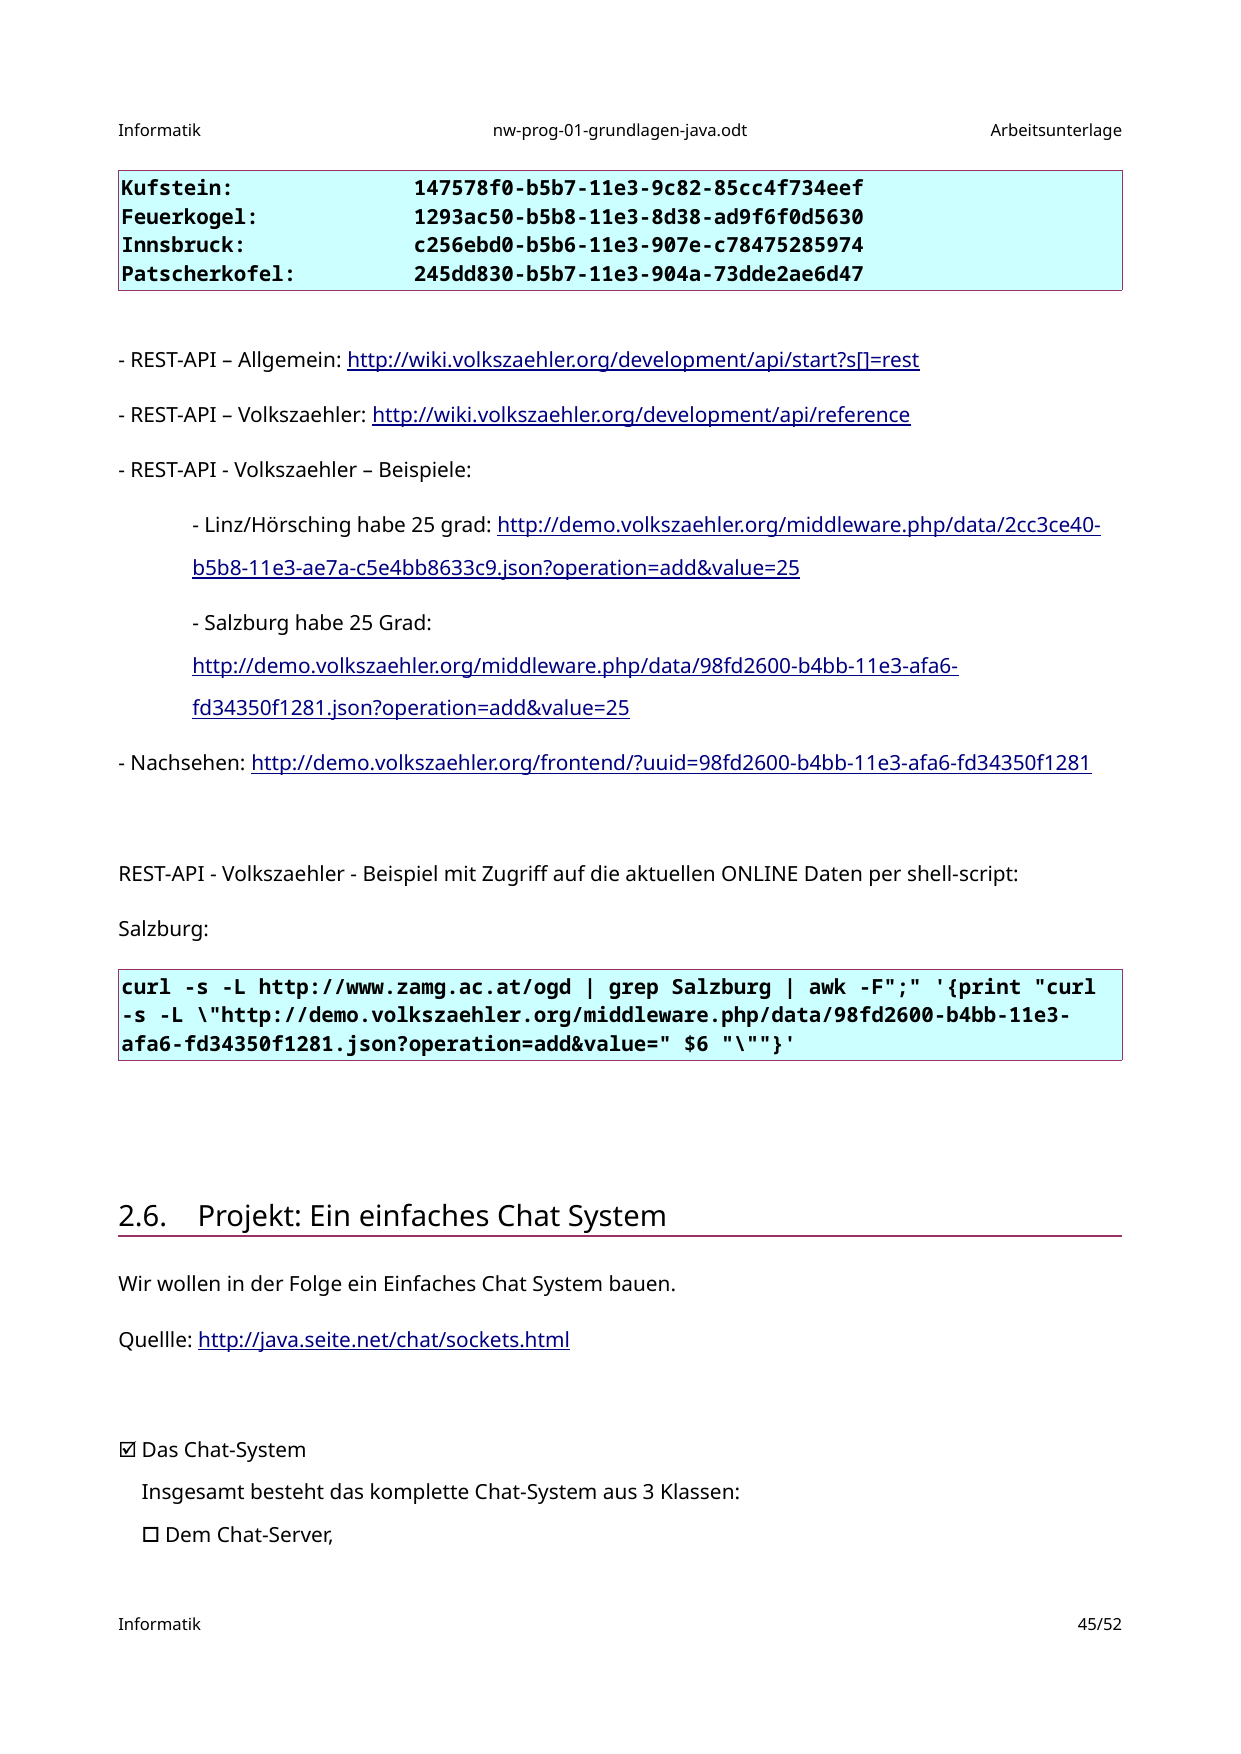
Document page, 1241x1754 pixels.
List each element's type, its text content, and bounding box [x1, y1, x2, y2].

text - Salzburg habe 25 Grad: http://demo.volkszaehler.org/middleware.php/data/98fd2600-b4bb-11e3-afa6-fd34350f1281.json?operation=add&value=25 [192, 608, 1122, 722]
text Feuerkogel: 1293ac50-b5b8-11e3-8d38-ad9f6f0d5630 [119, 199, 1122, 227]
text - Linz/Hörsching habe 25 grad: http://demo.volkszaehler.org/middleware.php/data/2cc3ce40-b5b8-11e3-ae7a-c5e4bb8633c9.json?operation=add&value=25 [192, 511, 1122, 582]
text curl -s -L http://www.zamg.ac.at/ogd | grep Salzburg | awk -F";" '{print "curl -s -L \"http://demo.volkszaehler.org/middleware.php/data/98fd2600-b4bb-11e3-afa6-fd34350f1281.json?operation=add&value=" $6 "\""}' [119, 970, 1122, 1060]
text Quellle: http://java.seite.net/chat/sockets.html [118, 1325, 1122, 1353]
text REST-API - Volkszaehler - Beispiel mit Zugriff auf die aktuellen ONLINE Daten per shell-script: [118, 859, 1122, 887]
list Dem Chat-Server, [141, 1520, 1122, 1548]
text Patscherkofel: 245dd830-b5b7-11e3-904a-73dde2ae6d47 [119, 256, 1122, 290]
text - REST-API – Volkszaehler: http://wiki.volkszaehler.org/development/api/reference [118, 400, 1122, 429]
text Innsbruck: c256ebd0-b5b6-11e3-907e-c78475285974 [119, 227, 1122, 256]
text Salzburg: [118, 914, 1122, 942]
text Wir wollen in der Folge ein Einfaches Chat System bauen. [118, 1269, 1122, 1298]
text - REST-API – Allgemein: http://wiki.volkszaehler.org/development/api/start?s[]=rest [118, 345, 1122, 374]
list Das Chat-System Insgesamt besteht das komplette Chat-System aus 3 Klassen: [118, 1435, 1122, 1506]
text - REST-API - Volkszaehler – Beispiele: [118, 455, 1122, 484]
subtitle Projekt: Ein einfaches Chat System [118, 1196, 1122, 1235]
text Kufstein: 147578f0-b5b7-11e3-9c82-85cc4f734eef [119, 171, 1122, 199]
text - Nachsehen: http://demo.volkszaehler.org/frontend/?uuid=98fd2600-b4bb-11e3-afa6-fd34350f1281 [118, 748, 1122, 777]
